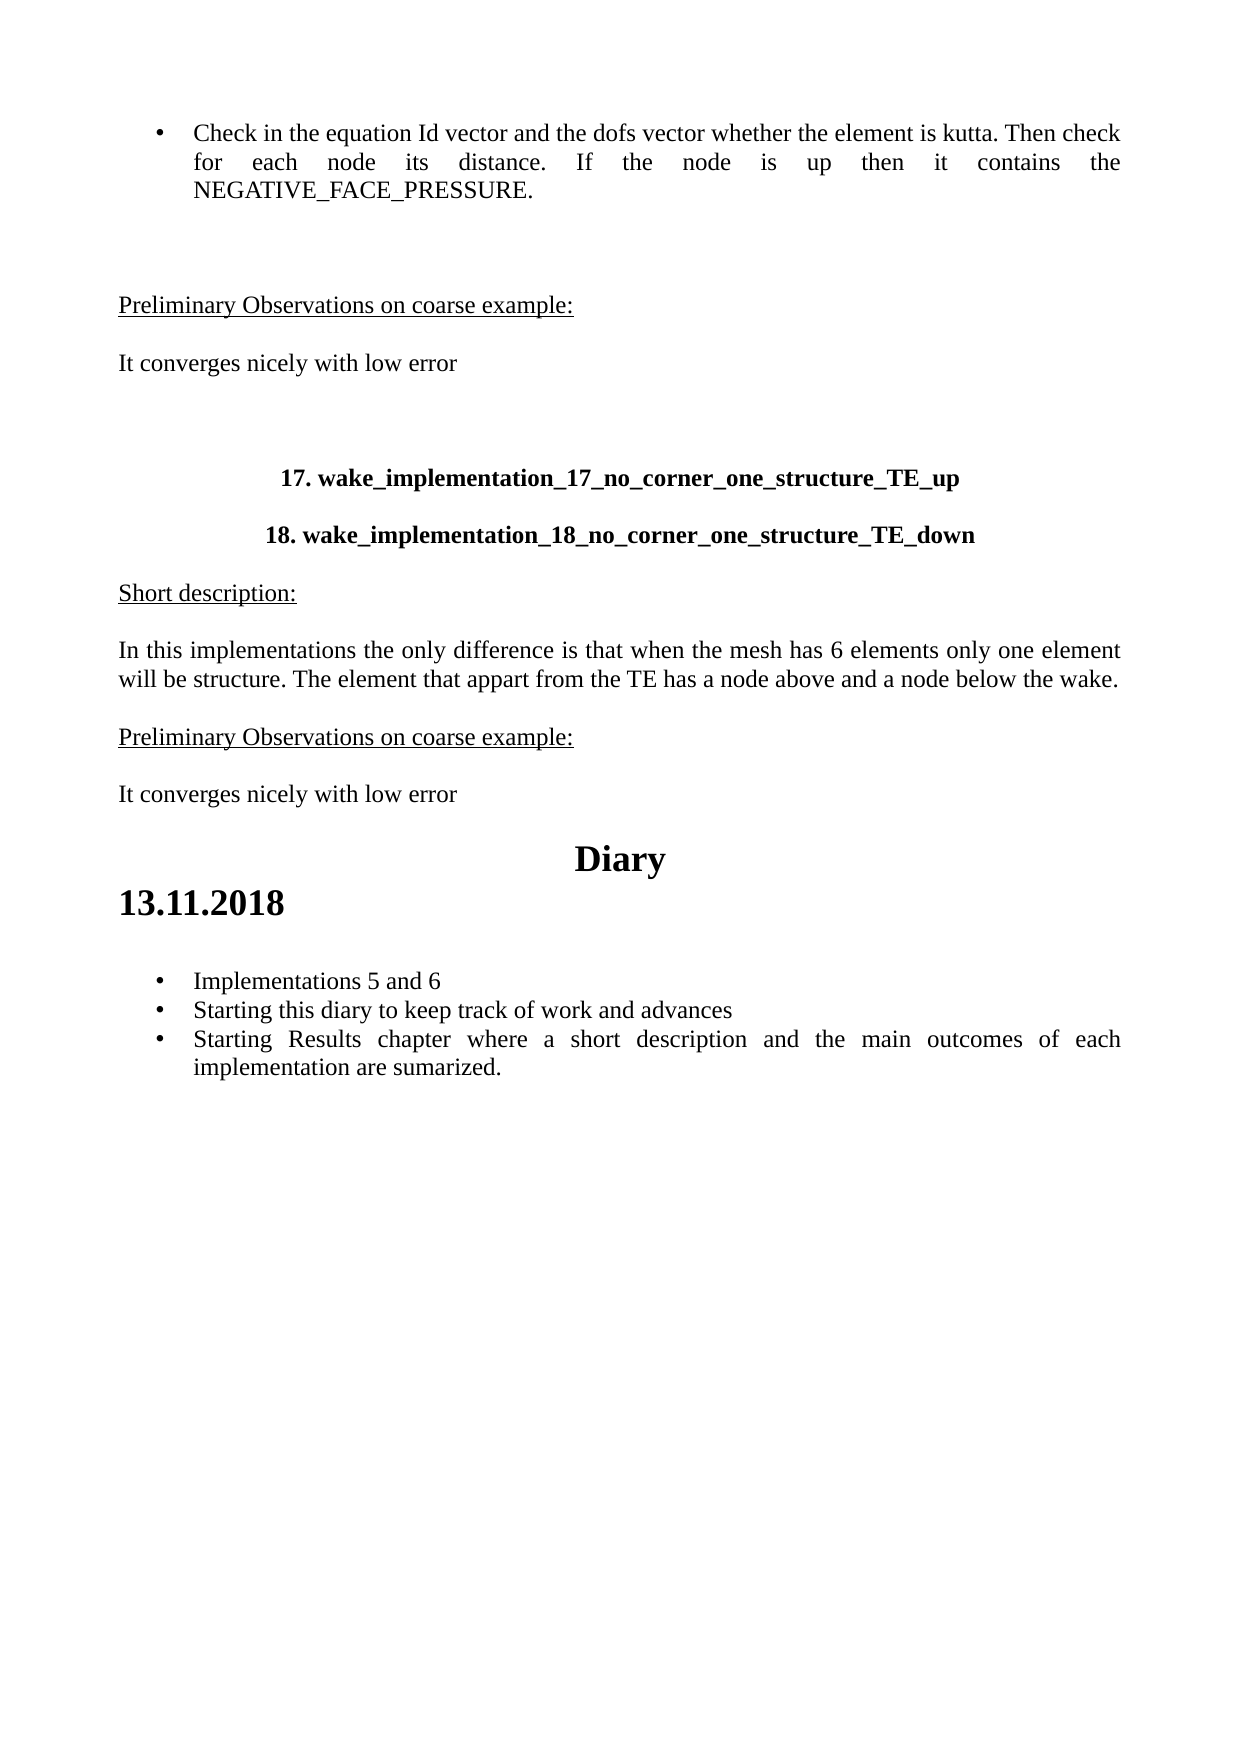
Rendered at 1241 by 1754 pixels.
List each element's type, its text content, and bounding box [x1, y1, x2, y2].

text Diary [118, 837, 1122, 880]
text 17. wake_implementation_17_no_corner_one_structure_TE_up [118, 463, 1122, 492]
text 18. wake_implementation_18_no_corner_one_structure_TE_down [118, 521, 1122, 549]
list Implementations 5 and 6 [156, 966, 1122, 995]
text Preliminary Observations on coarse example: [118, 722, 1122, 751]
list Starting Results chapter where a short description and the main outcomes of each implementation are sumarized. [156, 1024, 1122, 1081]
list Check in the equation Id vector and the dofs vector whether the element is kutta. Then check for each node its distance. If the node is up then it contains the NEGATIVE_FACE_PRESSURE. [156, 118, 1122, 204]
list Starting this diary to keep track of work and advances [156, 995, 1122, 1024]
text 13.11.2018 [118, 880, 1122, 923]
text In this implementations the only difference is that when the mesh has 6 elements only one element will be structure. The element that appart from the TE has a node above and a node below the wake. [118, 636, 1122, 693]
text Preliminary Observations on coarse example: [118, 291, 1122, 319]
text It converges nicely with low error [118, 779, 1122, 808]
text Short description: [118, 578, 1122, 607]
text It converges nicely with low error [118, 348, 1122, 377]
